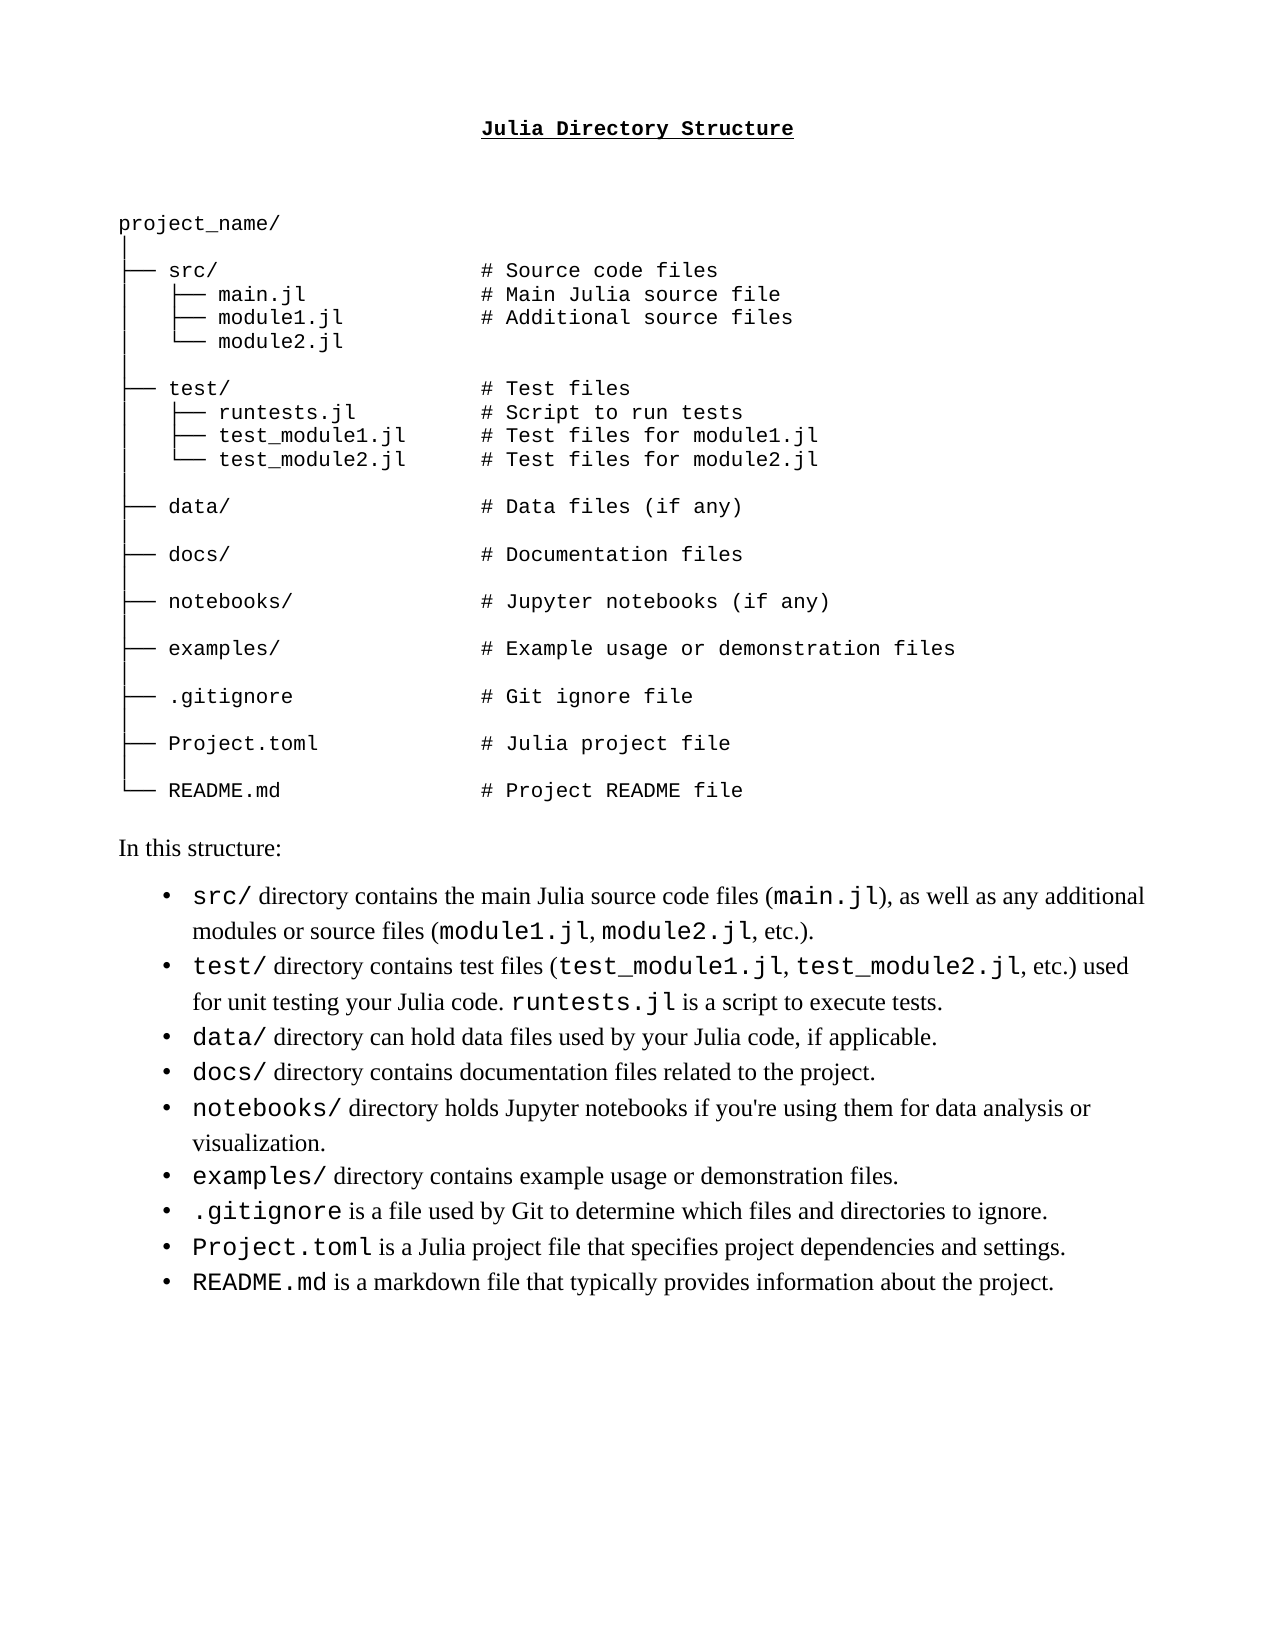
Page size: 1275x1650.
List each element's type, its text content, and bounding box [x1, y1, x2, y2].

text │ [125, 473, 1157, 496]
text ├── src/ # Source code files [118, 260, 1157, 284]
list data/ directory can hold data files used by your Julia code, if applicable. [162, 1022, 1157, 1053]
text │ ├── module1.jl # Additional source files [118, 307, 1157, 331]
text ├── data/ # Data files (if any) [118, 496, 1157, 520]
text ├── Project.toml # Julia project file [125, 733, 1157, 757]
text ├── notebooks/ # Jupyter notebooks (if any) [118, 591, 1157, 615]
text │ [118, 354, 1157, 378]
text │ [118, 520, 1157, 544]
text ├── examples/ # Example usage or demonstration files [118, 638, 1157, 662]
text project_name/ [118, 213, 1157, 236]
list test/ directory contains test files (test_module1.jl, test_module2.jl, etc.) used for unit testing your Julia code. runtests.jl is a script to execute tests. [162, 951, 1157, 1017]
text │ [118, 567, 1157, 591]
text ├── docs/ # Documentation files [125, 544, 1157, 567]
text └── README.md # Project README file [118, 780, 1157, 804]
text │ [118, 615, 124, 638]
list examples/ directory contains example usage or demonstration files. [162, 1161, 1157, 1192]
list .gitignore is a file used by Git to determine which files and directories to ignore. [162, 1196, 1157, 1227]
text │ [118, 709, 1157, 733]
text │ [118, 473, 124, 496]
text In this structure: [118, 833, 1157, 862]
list README.md is a markdown file that typically provides information about the project. [162, 1267, 1157, 1298]
text │ ├── main.jl # Main Julia source file [175, 284, 1157, 307]
text │ [118, 236, 1157, 260]
text │ ├── test_module1.jl # Test files for module1.jl [118, 426, 1157, 449]
text │ ├── runtests.jl # Script to run tests [125, 402, 174, 426]
text │ ├── main.jl # Main Julia source file [125, 284, 174, 307]
text │ └── module2.jl [125, 331, 1157, 354]
text │ └── test_module2.jl # Test files for module2.jl [118, 449, 1157, 473]
text ├── test/ # Test files [118, 378, 1157, 402]
text │ [118, 757, 1157, 780]
text ├── .gitignore # Git ignore file [125, 686, 1157, 709]
text Julia Directory Structure [118, 118, 1157, 142]
list src/ directory contains the main Julia source code files (main.jl), as well as any additional modules or source files (module1.jl, module2.jl, etc.). [162, 881, 1157, 947]
text │ ├── runtests.jl # Script to run tests [175, 402, 1157, 426]
text │ [125, 615, 1157, 638]
list Project.toml is a Julia project file that specifies project dependencies and settings. [162, 1232, 1157, 1263]
list notebooks/ directory holds Jupyter notebooks if you're using them for data analysis or visualization. [162, 1093, 1157, 1157]
list docs/ directory contains documentation files related to the project. [162, 1057, 1157, 1088]
text │ [118, 662, 1157, 686]
